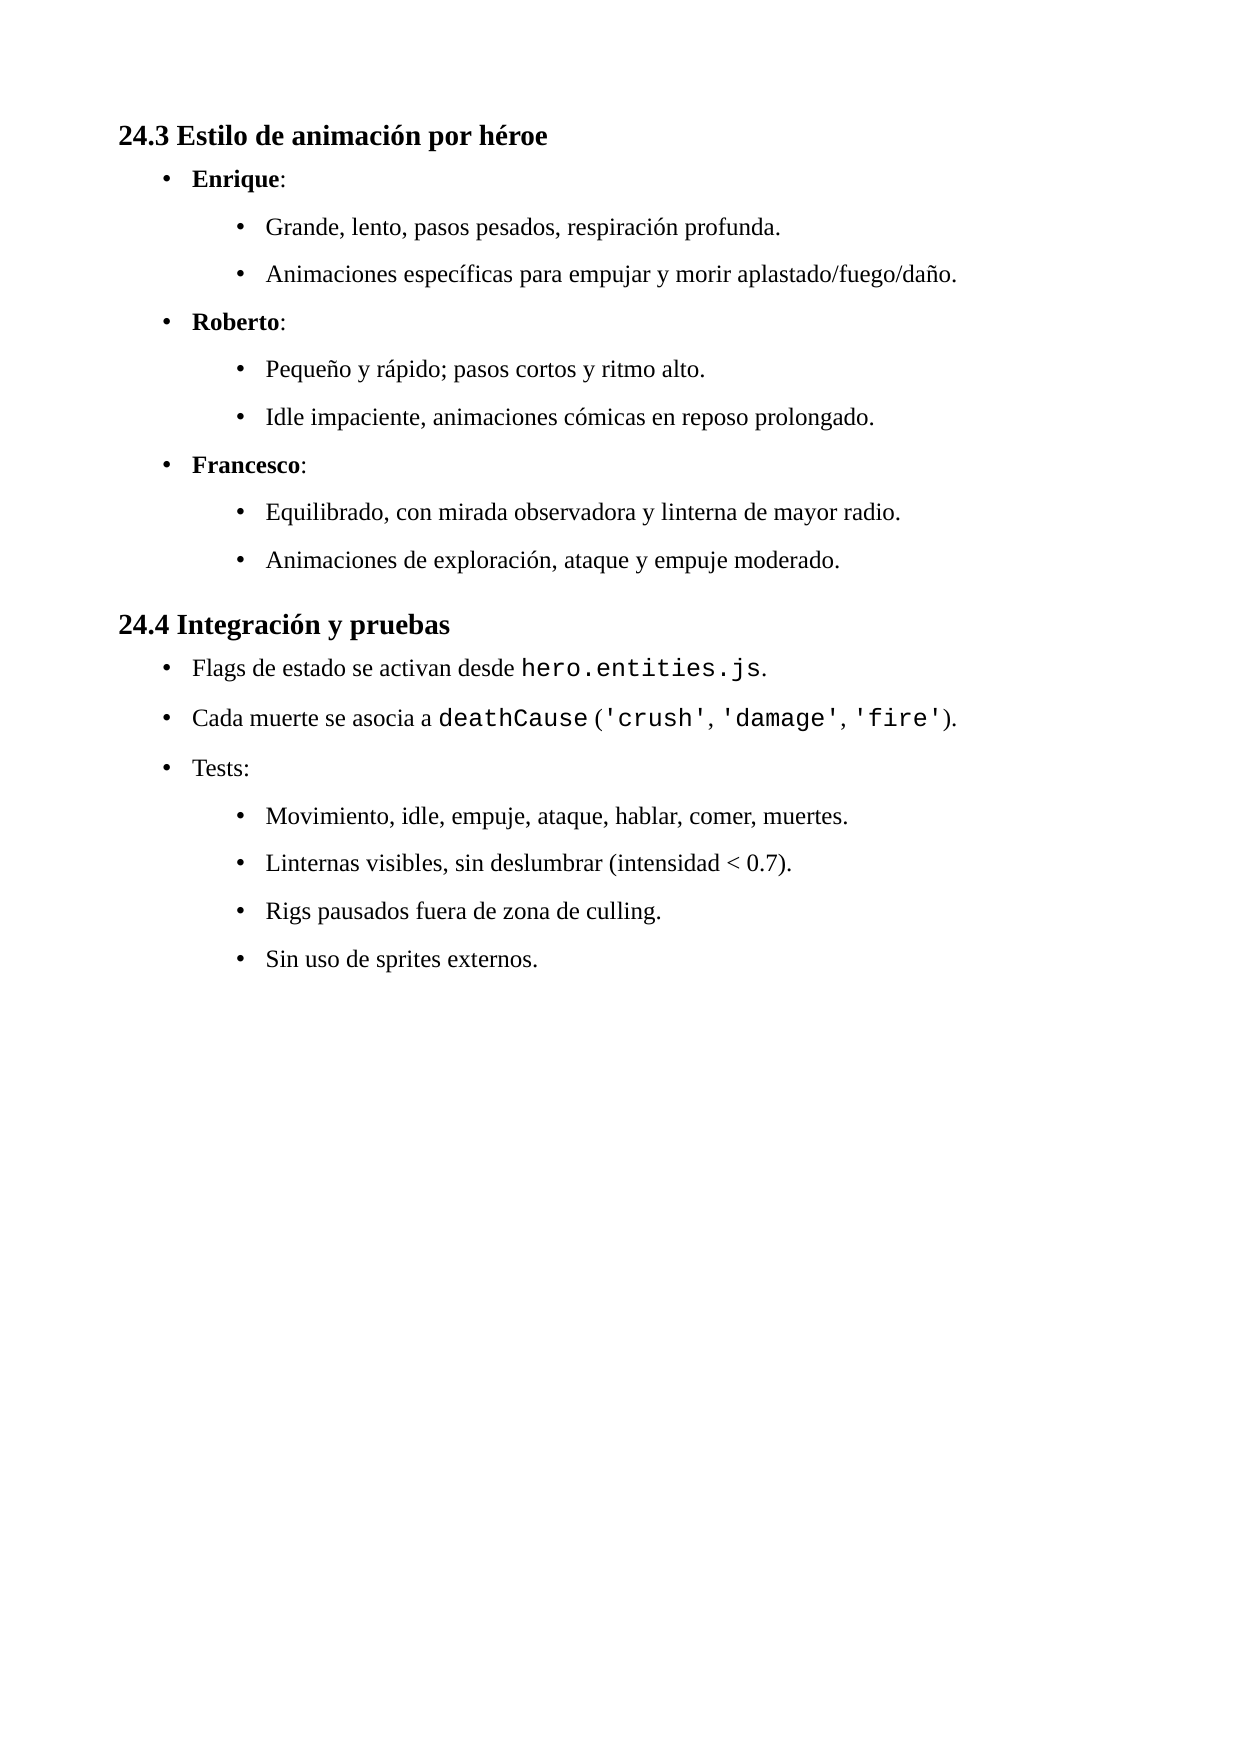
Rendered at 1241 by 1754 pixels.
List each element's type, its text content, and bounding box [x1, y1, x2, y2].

list Francesco: [162, 450, 1122, 478]
list Sin uso de sprites externos. [236, 944, 1122, 972]
list Grande, lento, pasos pesados, respiración profunda. [236, 212, 1122, 241]
list Pequeño y rápido; pasos cortos y ritmo alto. [236, 354, 1122, 383]
list Movimiento, idle, empuje, ataque, hablar, comer, muertes. [236, 801, 1122, 829]
list Roberto: [162, 307, 1122, 336]
list Flags de estado se activan desde hero.entities.js. [162, 653, 1122, 684]
list Linternas visibles, sin deslumbrar (intensidad < 0.7). [236, 848, 1122, 877]
list Animaciones específicas para empujar y morir aplastado/fuego/daño. [236, 259, 1122, 288]
list Rigs pausados fuera de zona de culling. [236, 896, 1122, 925]
list Enrique: [162, 164, 1122, 193]
list Equilibrado, con mirada observadora y linterna de mayor radio. [236, 497, 1122, 526]
list Cada muerte se asocia a deathCause ('crush', 'damage', 'fire'). [162, 703, 1122, 734]
subtitle 24.3 Estilo de animación por héroe [118, 118, 1122, 152]
list Idle impaciente, animaciones cómicas en reposo prolongado. [236, 402, 1122, 431]
list Tests: [162, 753, 1122, 782]
list Animaciones de exploración, ataque y empuje moderado. [236, 545, 1122, 574]
subtitle 24.4 Integración y pruebas [118, 607, 1122, 641]
